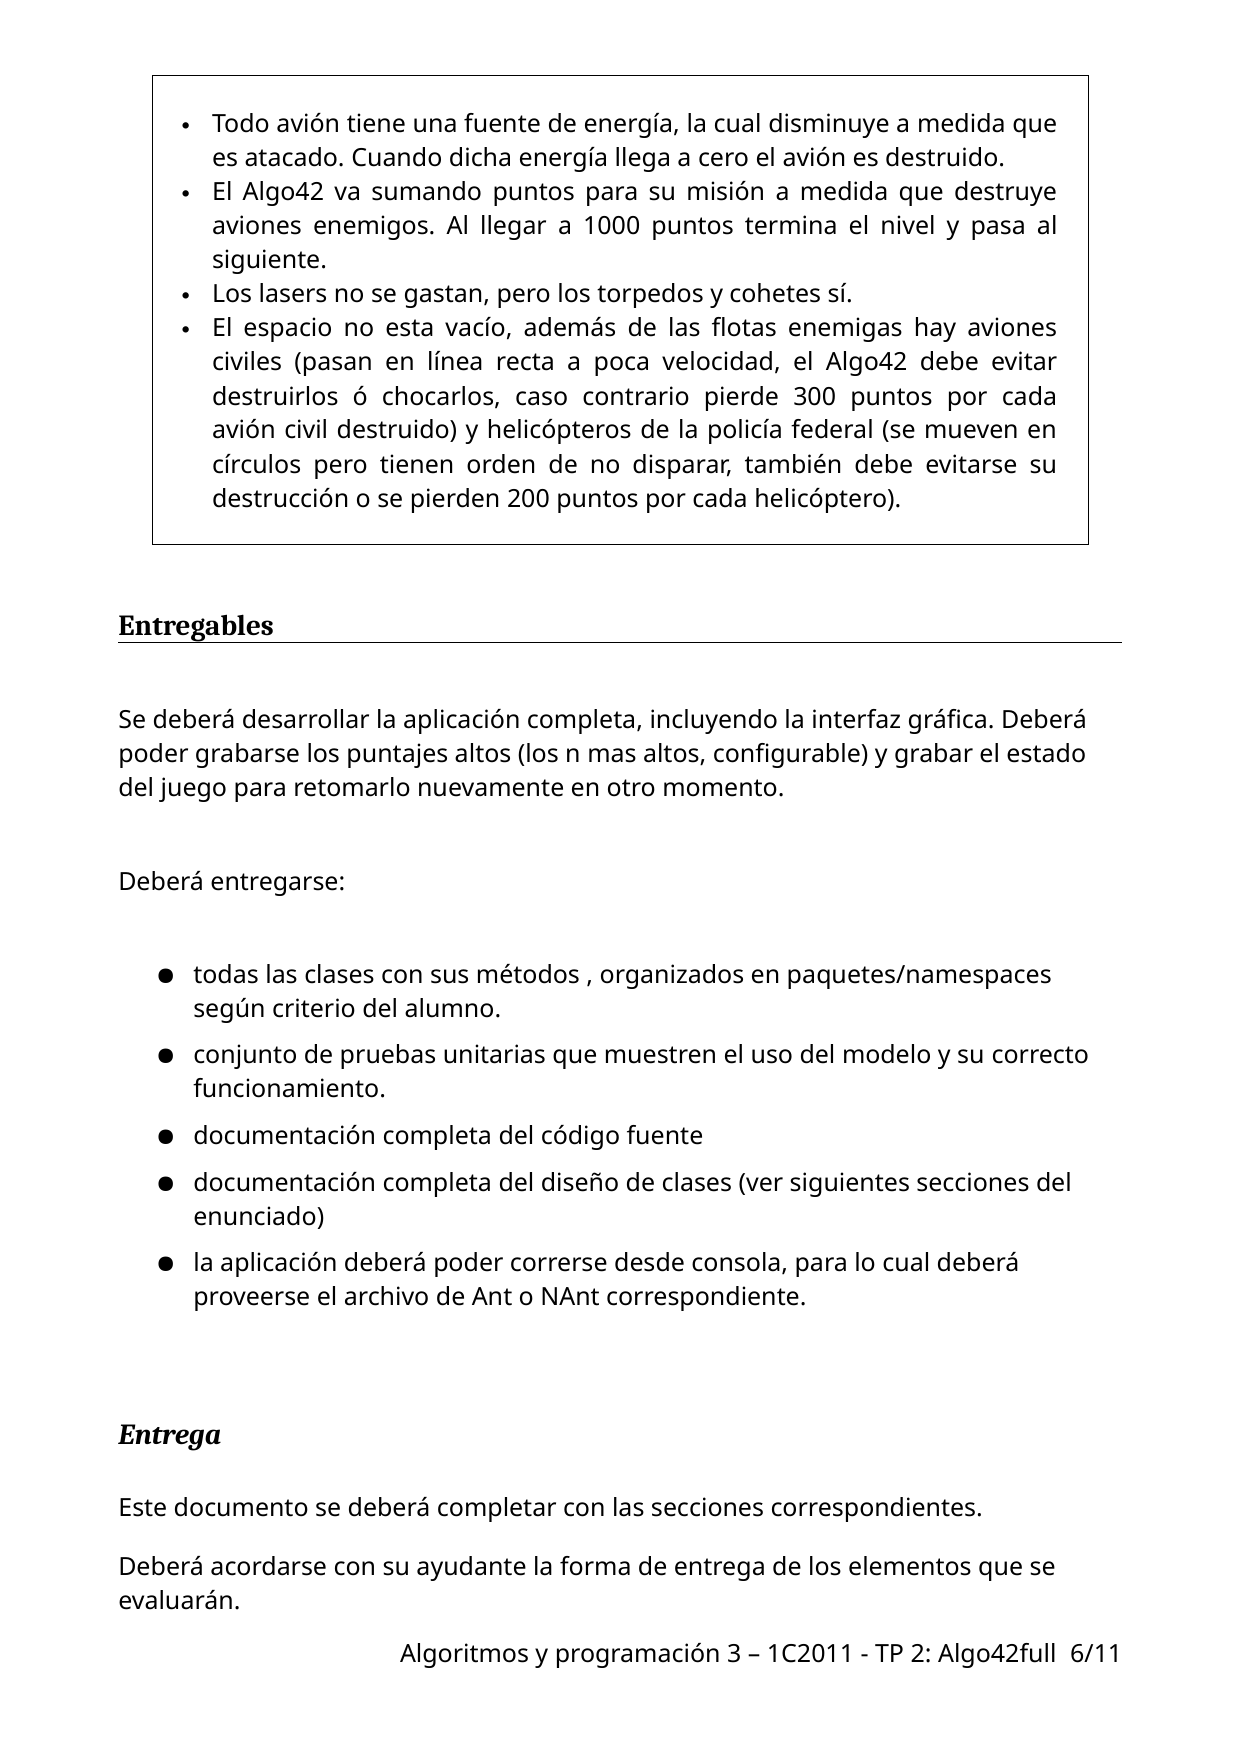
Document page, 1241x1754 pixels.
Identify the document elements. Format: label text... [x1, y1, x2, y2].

list documentación completa del código fuente [156, 1118, 1122, 1152]
text Este documento se deberá completar con las secciones correspondientes. [118, 1489, 1122, 1524]
table_header Corre el año 2042 y nuestro país debe defenderse de una invasión extranjera que busca el control de las fuentes de agua potable de nuestras provincias. Nuestra flota aérea consta de 2 aviones, uno de los cuales no funciona por falta de mantenimiento. La flota extranjera es muy poderosa y está compuesta de miles de aviones que comienzan a sobrevolar nuestro territorio y amenazan con controlarlo por completo. Pero aun queda una esperanza si nuestro único avión (cuyo nombre clave es “Algo42”) pudiera llegar hasta el porta-aviones enemigo y arrojarse en picada sobre él, destruyendo el cuartel de control de los invasores. Para cumplir con su cometido, el Algo42 deberá cumplir una serie de misiones. En cada misión se enfrentara a una flota distinta de aviones invasores. Las flotas de los enemigos están conformadas por distintos tipos de aviones. La cantidad de aviones de las flotas es variable (mínimo 15 aviones). Cada flota cuenta con un avión Guía que coordina al resto de los aviones de la flota. En caso de destruirse el avión Guía los demás aviones detienen sus disparos instantáneamente y huyen del campo de batalla. Una implementación de una empresa competidora puede verse en el siguiente link, y sirve para entender la dinámica del juego: http://www.youtube.com/watch?v=xQIB-O0DZm4 Los enemigos cuentan con los siguientes modelos de naves: Por su parte el Algo42 es un avión escalable. En la versión base solo cuenta con lasers, pero puede escalar aumentado su poderío apropiándose de las armas y energía de los aviones que destruye. Consideraciones generales: Todo avión tiene una fuente de energía, la cual disminuye a medida que es atacado. Cuando dicha energía llega a cero el avión es destruido. El Algo42 va sumando puntos para su misión a medida que destruye aviones enemigos. Al llegar a 1000 puntos termina el nivel y pasa al siguiente. Los lasers no se gastan, pero los torpedos y cohetes sí. El espacio no esta vacío, además de las flotas enemigas hay aviones civiles (pasan en línea recta a poca velocidad, el Algo42 debe evitar destruirlos ó chocarlos, caso contrario pierde 300 puntos por cada avión civil destruido) y helicópteros de la policía federal (se mueven en círculos pero tienen orden de no disparar, también debe evitarse su destrucción o se pierden 200 puntos por cada helicóptero). [153, 76, 1088, 544]
list conjunto de pruebas unitarias que muestren el uso del modelo y su correcto funcionamiento. [156, 1037, 1122, 1105]
subtitle Entregables [118, 609, 1122, 642]
list todas las clases con sus métodos , organizados en paquetes/namespaces según criterio del alumno. [156, 956, 1122, 1024]
subtitle Entrega [118, 1418, 1122, 1452]
list documentación completa del diseño de clases (ver siguientes secciones del enunciado) [156, 1164, 1122, 1232]
text Deberá entregarse: [118, 863, 1122, 897]
list la aplicación deberá poder correrse desde consola, para lo cual deberá proveerse el archivo de Ant o NAnt correspondiente. [156, 1245, 1122, 1313]
text Se deberá desarrollar la aplicación completa, incluyendo la interfaz gráfica. Deberá poder grabarse los puntajes altos (los n mas altos, configurable) y grabar el estado del juego para retomarlo nuevamente en otro momento. [118, 702, 1122, 804]
text Deberá acordarse con su ayudante la forma de entrega de los elementos que se evaluarán. [118, 1549, 1122, 1617]
